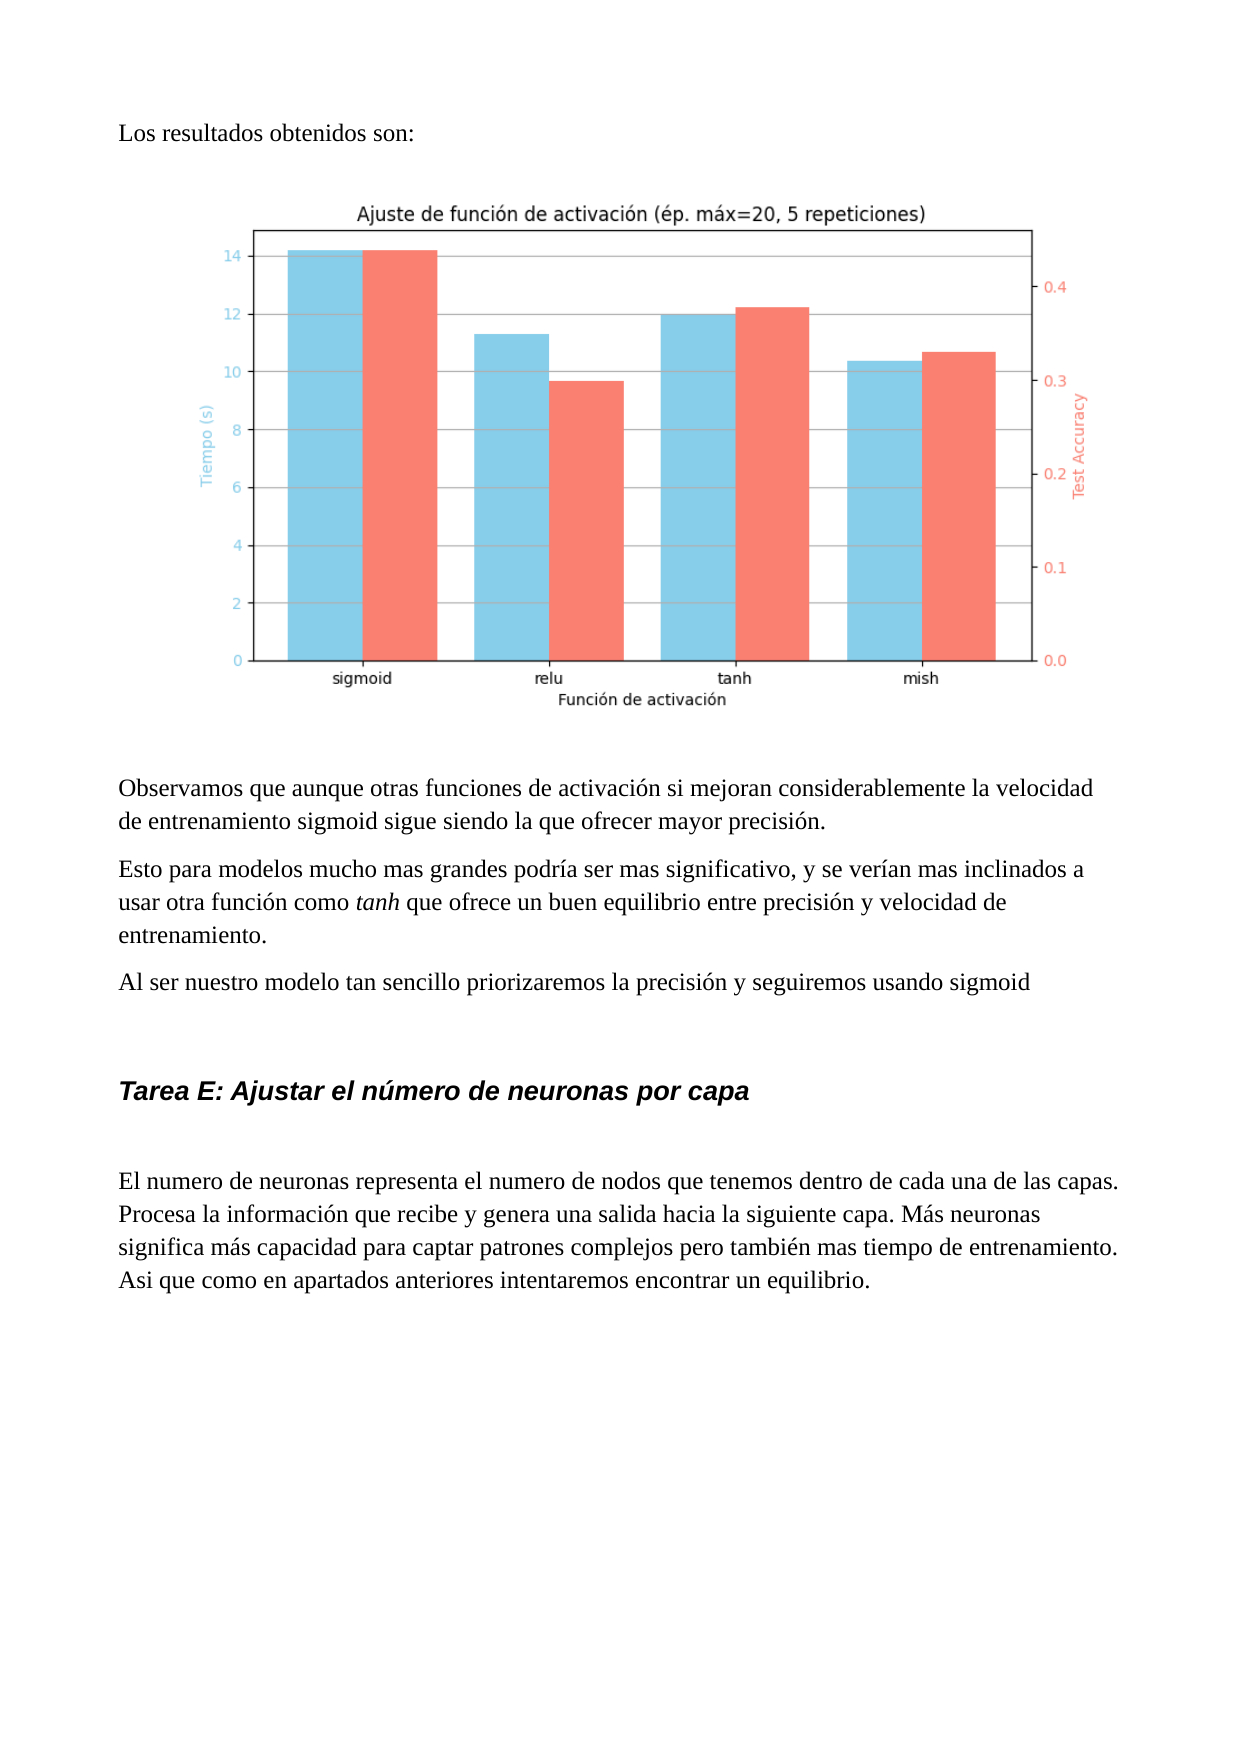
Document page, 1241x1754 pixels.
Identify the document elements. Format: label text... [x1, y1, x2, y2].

text Esto para modelos mucho mas grandes podría ser mas significativo, y se verían mas inclinados a usar otra función como tanh que ofrece un buen equilibrio entre precisión y velocidad de entrenamiento. [118, 854, 1122, 948]
text Al ser nuestro modelo tan sencillo priorizaremos la precisión y seguiremos usando sigmoid [118, 967, 1122, 996]
text Los resultados obtenidos son: [118, 118, 1122, 147]
text Observamos que aunque otras funciones de activación si mejoran considerablemente la velocidad de entrenamiento sigmoid sigue siendo la que ofrecer mayor precisión. [118, 773, 1122, 835]
picture [127, 163, 1132, 722]
subtitle Tarea E: Ajustar el número de neuronas por capa [118, 1075, 1122, 1106]
text El numero de neuronas representa el numero de nodos que tenemos dentro de cada una de las capas. Procesa la información que recibe y genera una salida hacia la siguiente capa. Más neuronas significa más capacidad para captar patrones complejos pero también mas tiempo de entrenamiento. Asi que como en apartados anteriores intentaremos encontrar un equilibrio. [118, 1166, 1122, 1294]
